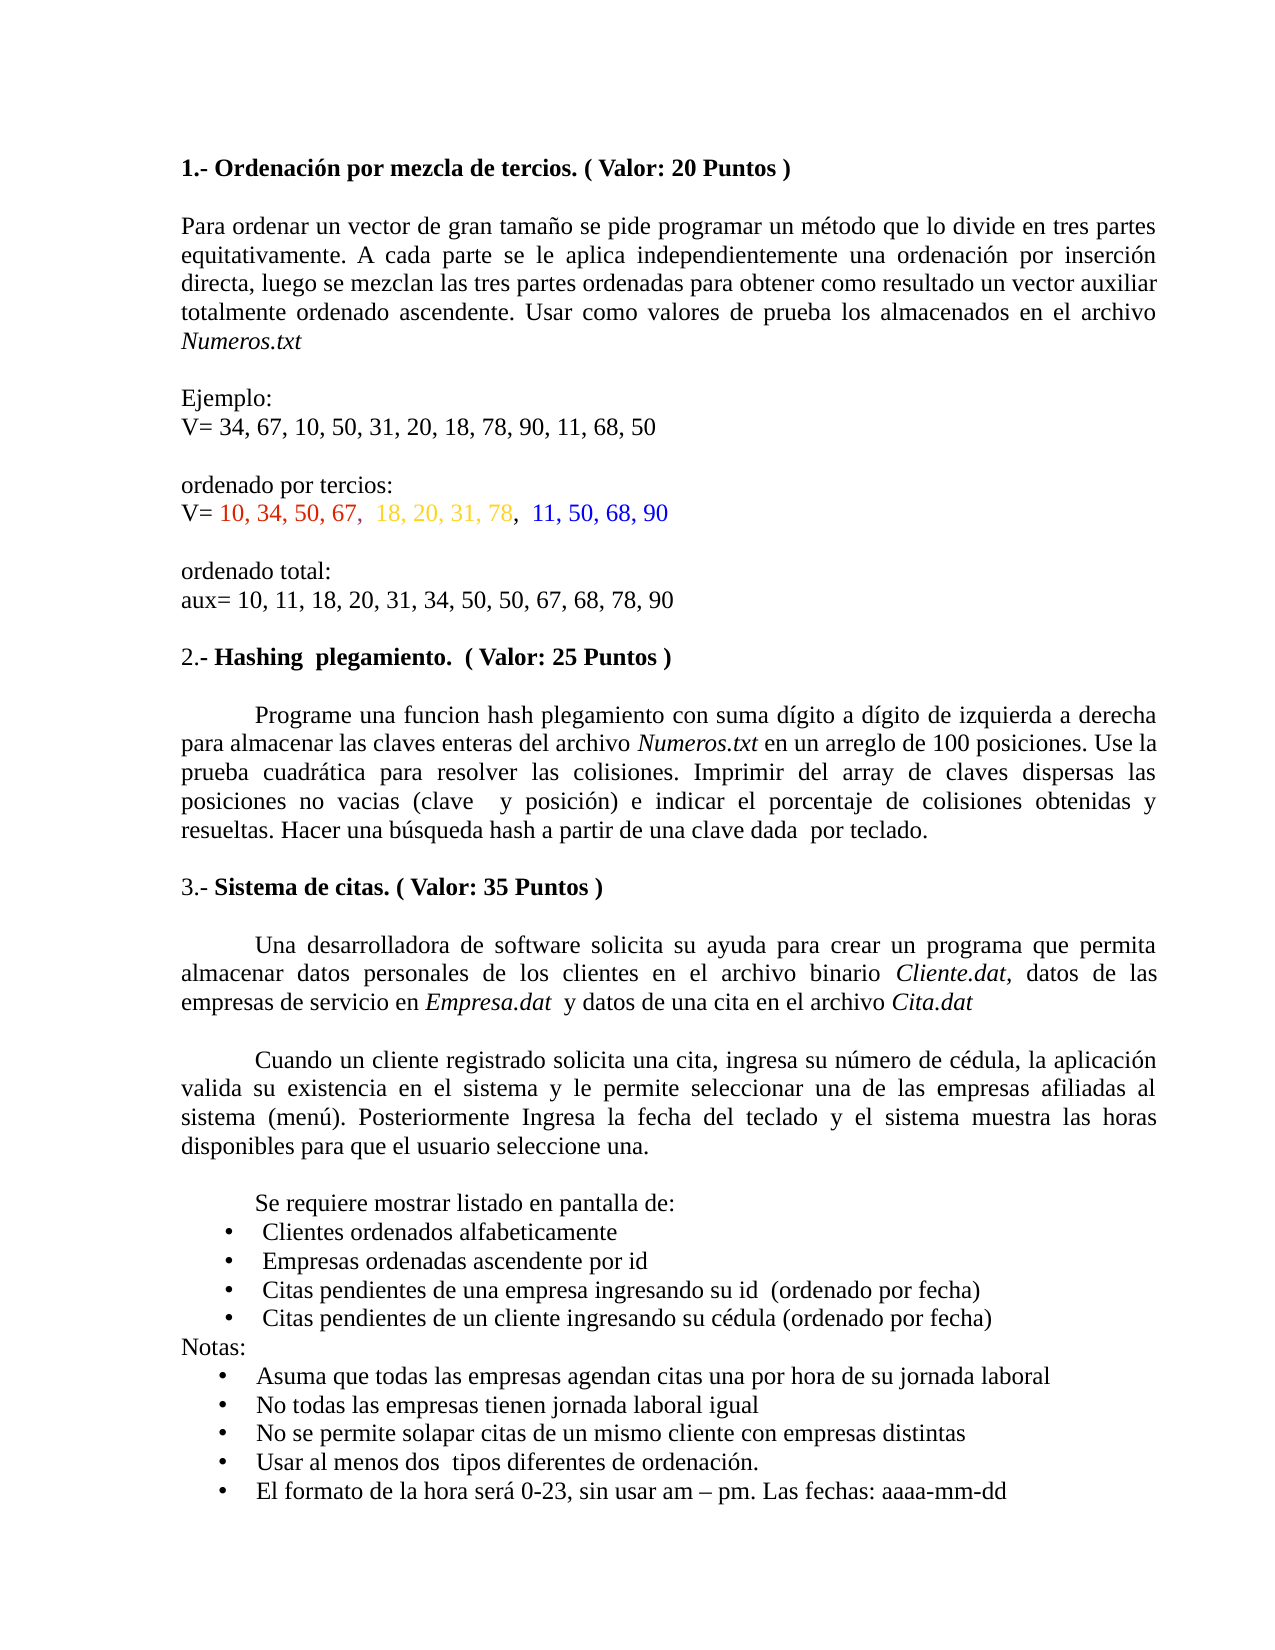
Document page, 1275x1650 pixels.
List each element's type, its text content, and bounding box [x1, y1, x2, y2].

list El formato de la hora será 0-23, sin usar am – pm. Las fechas: aaaa-mm-dd [218, 1476, 1158, 1505]
list Citas pendientes de una empresa ingresando su id (ordenado por fecha) [224, 1275, 1158, 1303]
text 3.- Sistema de citas. ( Valor: 35 Puntos ) [181, 872, 1158, 901]
list No todas las empresas tienen jornada laboral igual [218, 1390, 1158, 1418]
text Una desarrolladora de software solicita su ayuda para crear un programa que permita almacenar datos personales de los clientes en el archivo binario Cliente.dat, datos de las empresas de servicio en Empresa.dat y datos de una cita en el archivo Cita.dat [181, 930, 1158, 1016]
text Se requiere mostrar listado en pantalla de: [181, 1188, 1158, 1217]
list Usar al menos dos tipos diferentes de ordenación. [218, 1447, 1158, 1476]
list Empresas ordenadas ascendente por id [224, 1246, 1158, 1275]
list Asuma que todas las empresas agendan citas una por hora de su jornada laboral [218, 1361, 1158, 1390]
text ordenado por tercios: [181, 470, 1158, 498]
text Notas: [181, 1332, 1158, 1361]
text 2.- Hashing plegamiento. ( Valor: 25 Puntos ) [181, 642, 1158, 671]
list Citas pendientes de un cliente ingresando su cédula (ordenado por fecha) [224, 1303, 1158, 1332]
text Cuando un cliente registrado solicita una cita, ingresa su número de cédula, la aplicación valida su existencia en el sistema y le permite seleccionar una de las empresas afiliadas al sistema (menú). Posteriormente Ingresa la fecha del teclado y el sistema muestra las horas disponibles para que el usuario seleccione una. [181, 1045, 1158, 1160]
text Ejemplo: [181, 383, 1158, 412]
text ordenado total: [181, 556, 1158, 585]
list Clientes ordenados alfabeticamente [224, 1217, 1158, 1246]
text Para ordenar un vector de gran tamaño se pide programar un método que lo divide en tres partes equitativamente. A cada parte se le aplica independientemente una ordenación por inserción directa, luego se mezclan las tres partes ordenadas para obtener como resultado un vector auxiliar totalmente ordenado ascendente. Usar como valores de prueba los almacenados en el archivo Numeros.txt [181, 211, 1158, 355]
text V= 10, 34, 50, 67, 18, 20, 31, 78, 11, 50, 68, 90 [181, 498, 1158, 527]
text V= 34, 67, 10, 50, 31, 20, 18, 78, 90, 11, 68, 50 [181, 412, 1158, 441]
text aux= 10, 11, 18, 20, 31, 34, 50, 50, 67, 68, 78, 90 [181, 585, 1158, 613]
text Programe una funcion hash plegamiento con suma dígito a dígito de izquierda a derecha para almacenar las claves enteras del archivo Numeros.txt en un arreglo de 100 posiciones. Use la prueba cuadrática para resolver las colisiones. Imprimir del array de claves dispersas las posiciones no vacias (clave y posición) e indicar el porcentaje de colisiones obtenidas y resueltas. Hacer una búsqueda hash a partir de una clave dada por teclado. [181, 700, 1158, 843]
text 1.- Ordenación por mezcla de tercios. ( Valor: 20 Puntos ) [181, 153, 1158, 182]
list No se permite solapar citas de un mismo cliente con empresas distintas [218, 1418, 1158, 1447]
